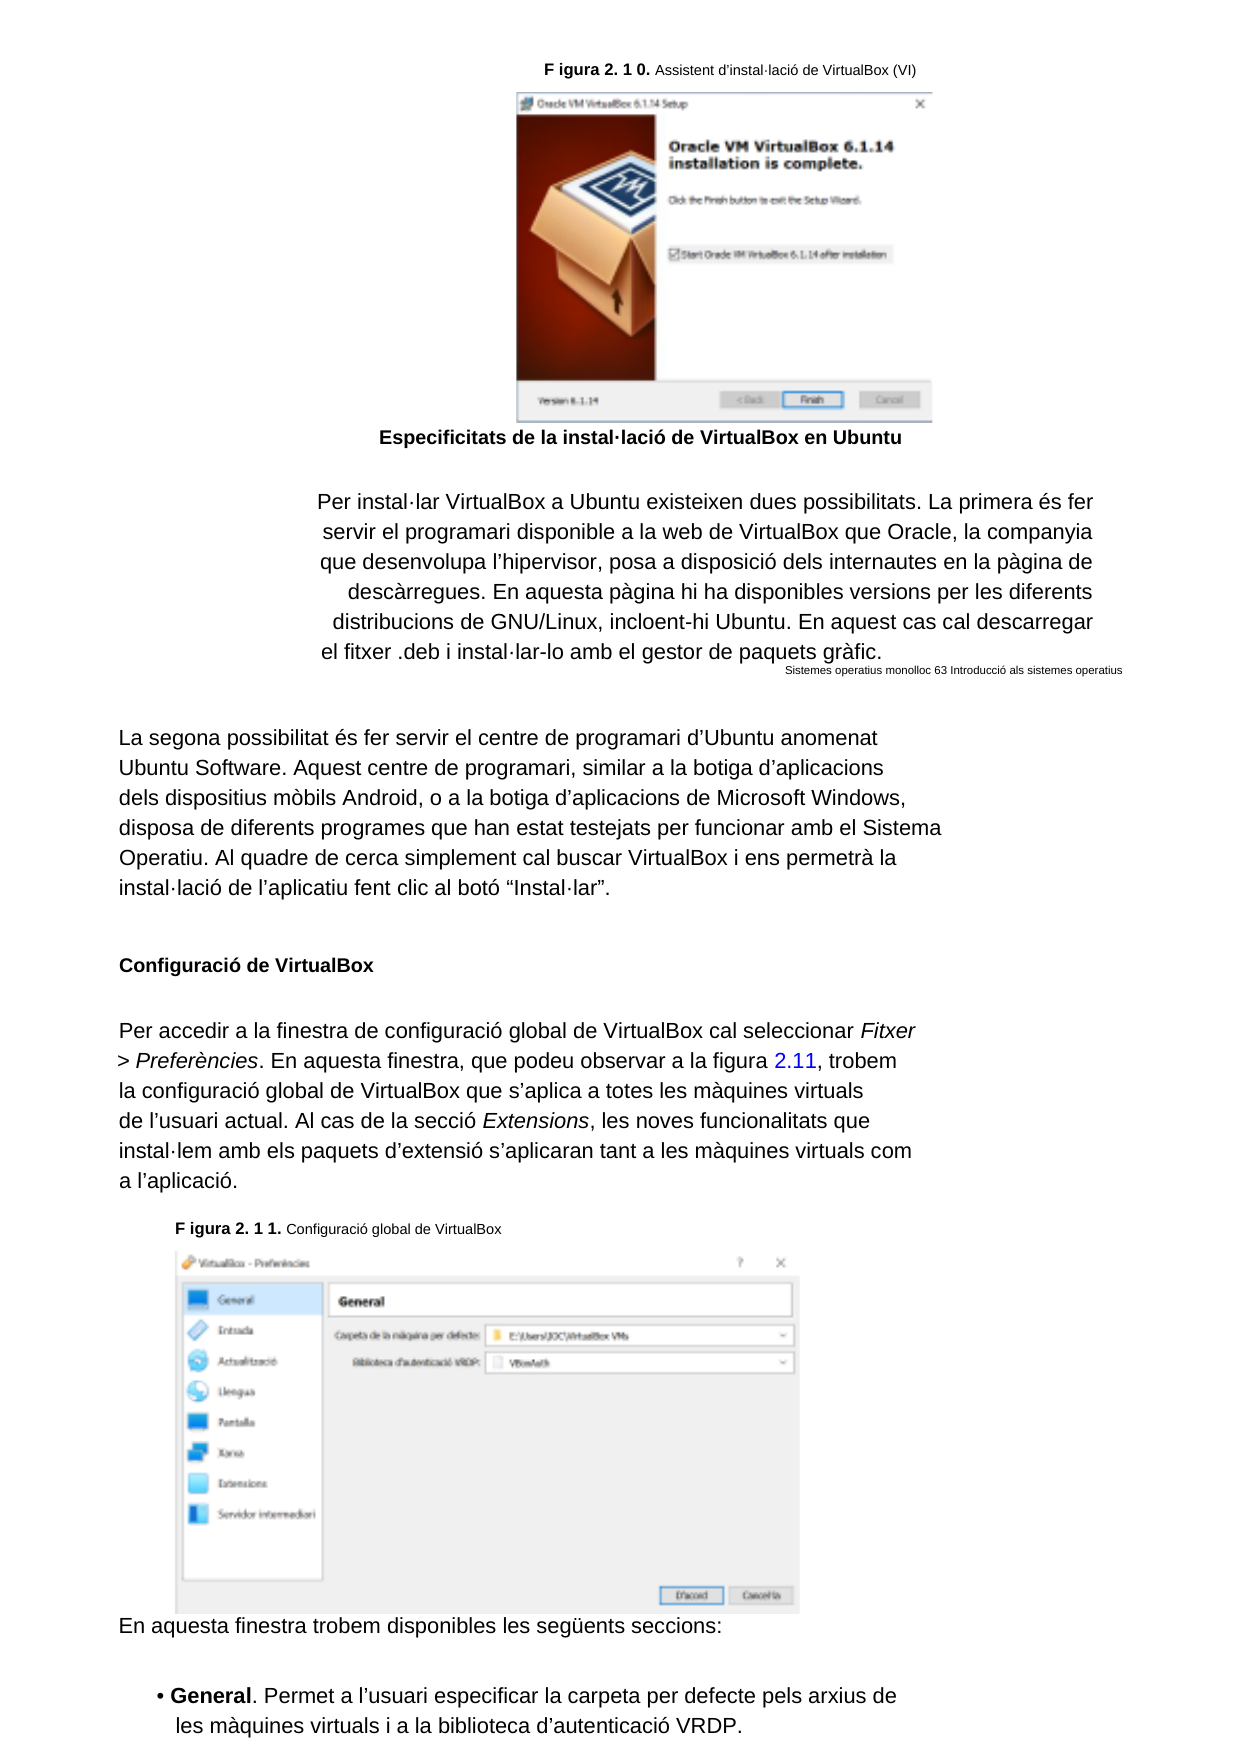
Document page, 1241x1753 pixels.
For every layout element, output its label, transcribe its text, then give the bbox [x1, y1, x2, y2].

text a l’aplicació. [119, 1167, 1122, 1193]
text Especificitats de la instal·lació de VirtualBox en Ubuntu [0, 426, 902, 448]
text Per instal·lar VirtualBox a Ubuntu existeixen dues possibilitats. La primera és fer [0, 489, 1094, 514]
text que desenvolupa l’hipervisor, posa a disposició dels internautes en la pàgina de [0, 549, 1093, 574]
text Configuració de VirtualBox [119, 954, 1122, 977]
text F igura 2. 1 0. Assistent d’instal·lació de VirtualBox (VI) [0, 60, 917, 79]
text • General. Permet a l’usuari especificar la carpeta per defecte pels arxius de [156, 1683, 1122, 1708]
text > Preferències. En aquesta finestra, que podeu observar a la figura 2.11, trobem [117, 1047, 1122, 1073]
text dels dispositius mòbils Android, o a la botiga d’aplicacions de Microsoft Windows, [119, 785, 1122, 810]
picture [516, 92, 933, 423]
text Ubuntu Software. Aquest centre de programari, similar a la botiga d’aplicacions [118, 755, 1122, 780]
text descàrregues. En aquesta pàgina hi ha disponibles versions per les diferents [0, 579, 1093, 604]
text les màquines virtuals i a la biblioteca d’autenticació VRDP. [175, 1713, 1122, 1738]
picture [174, 1251, 800, 1614]
text disposa de diferents programes que han estat testejats per funcionar amb el Sistema [119, 815, 1122, 840]
text la configuració global de VirtualBox que s’aplica a totes les màquines virtuals [118, 1077, 1122, 1103]
text el fitxer .deb i instal·lar-lo amb el gestor de paquets gràfic. [0, 639, 882, 664]
text de l’usuari actual. Al cas de la secció Extensions, les noves funcionalitats que [119, 1107, 1122, 1133]
text distribucions de GNU/Linux, incloent-hi Ubuntu. En aquest cas cal descarregar [0, 609, 1094, 634]
text La segona possibilitat és fer servir el centre de programari d’Ubuntu anomenat [118, 725, 1122, 750]
text Per accedir a la finestra de configuració global de VirtualBox cal seleccionar Fitxer [118, 1017, 1122, 1043]
text Sistemes operatius monolloc 63 Introducció als sistemes operatius [0, 664, 1123, 677]
text instal·lem amb els paquets d’extensió s’aplicaran tant a les màquines virtuals com [118, 1137, 1122, 1163]
text Operatiu. Al quadre de cerca simplement cal buscar VirtualBox i ens permetrà la [119, 845, 1122, 870]
text instal·lació de l’aplicatiu fent clic al botó “Instal·lar”. [118, 875, 1122, 900]
text En aquesta finestra trobem disponibles les següents seccions: [118, 1613, 1122, 1638]
text servir el programari disponible a la web de VirtualBox que Oracle, la companyia [0, 519, 1093, 544]
text F igura 2. 1 1. Configuració global de VirtualBox [175, 1219, 1122, 1238]
